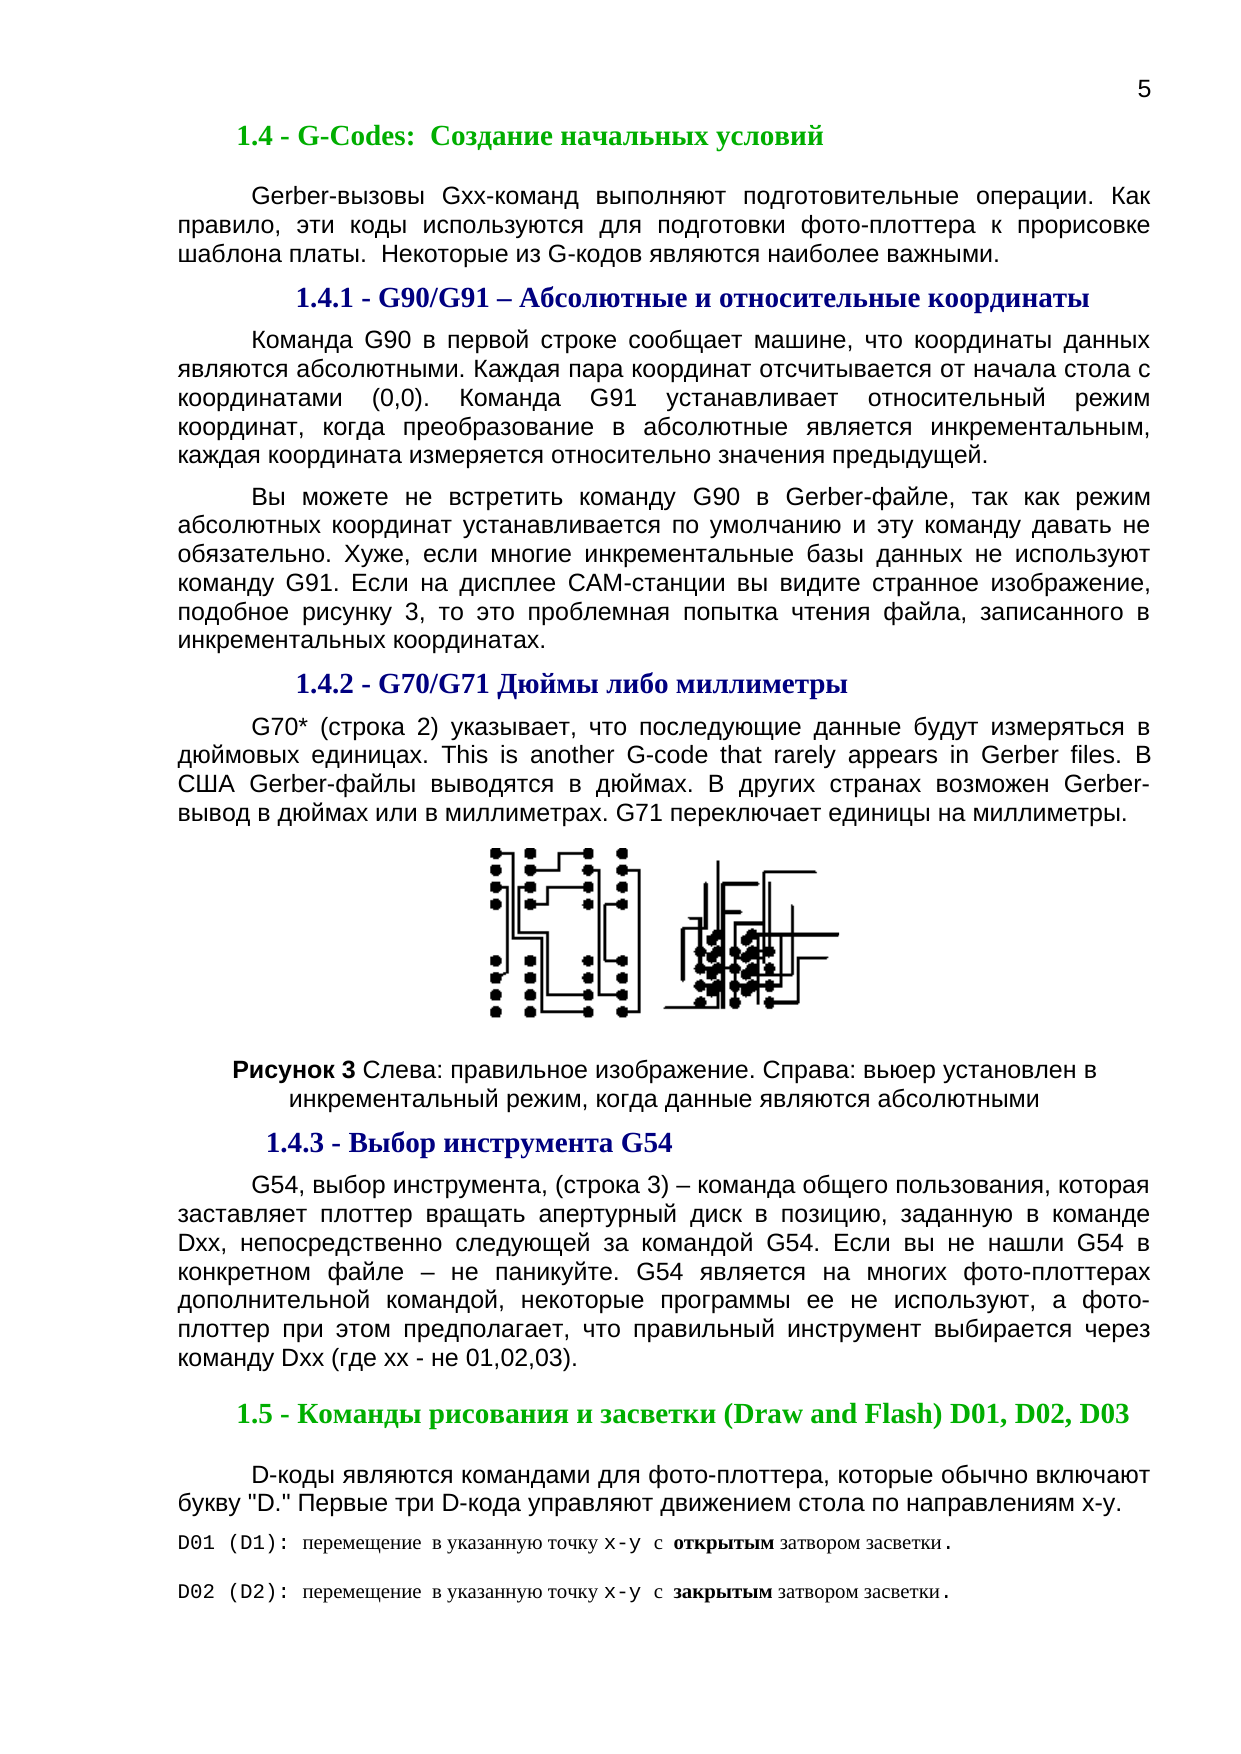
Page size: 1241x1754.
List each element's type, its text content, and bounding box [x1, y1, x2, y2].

text G70* (строка 2) указывает, что последующие данные будут измеряться в дюймовых единицах. This is another G-code that rarely appears in Gerber files. В США Gerber-файлы выводятся в дюймах. В других странах возможен Gerber-вывод в дюймах или в миллиметрах. G71 переключает единицы на миллиметры. [177, 712, 1152, 827]
text Вы можете не встретить команду G90 в Gerber-файле, так как режим абсолютных координат устанавливается по умолчанию и эту команду давать не обязательно. Хуже, если многие инкрементальные базы данных не используют команду G91. Если на дисплее CAM-станции вы видите странное изображение, подобное рисунку 3, то это проблемная попытка чтения файла, записанного в инкрементальных координатах. [177, 481, 1152, 654]
text Gerber-вызовы Gxx-команд выполняют подготовительные операции. Как правило, эти коды используются для подготовки фото-плоттера к прорисовке шаблона платы. Некоторые из G-кодов являются наиболее важными. [177, 181, 1152, 267]
text Команда G90 в первой строке сообщает машине, что координаты данных являются абсолютными. Каждая пара координат отсчитывается от начала стола с координатами (0,0). Команда G91 устанавливает относительный режим координат, когда преобразование в абсолютные является инкрементальным, каждая координата измеряется относительно значения предыдущей. [177, 325, 1152, 469]
text D-коды являются командами для фото-плоттера, которые обычно включают букву "D." Первые три D-кода управляют движением стола по направлениям x-y. [177, 1459, 1152, 1517]
subtitle G70/G71 Дюймы либо миллиметры [295, 666, 1152, 700]
picture [489, 848, 840, 1019]
subtitle G-Codes: Создание начальных условий [236, 118, 1152, 152]
subtitle Выбор инструмента G54 [266, 1125, 1152, 1158]
subtitle Команды рисования и засветки (Draw and Flash) D01, D02, D03 [236, 1397, 1152, 1430]
text G54, выбор инструмента, (строка 3) – команда общего пользования, которая заставляет плоттер вращать апертурный диск в позицию, заданную в команде Dxx, непосредственно следующей за командой G54. Если вы не нашли G54 в конкретном файле – не паникуйте. G54 является на многих фото-плоттерах дополнительной командой, некоторые программы ее не используют, а фото-плоттер при этом предполагает, что правильный инструмент выбирается через команду Dxx (где xx - не 01,02,03). [177, 1170, 1152, 1372]
text Рисунок 3 Слева: правильное изображение. Справа: вьюер установлен в инкрементальный режим, когда данные являются абсолютными [177, 1055, 1152, 1112]
text D02 (D2): перемещение в указанную точку x-y с закрытым затвором засветки. [177, 1579, 1152, 1605]
subtitle G90/G91 – Абсолютные и относительные координаты [295, 280, 1152, 313]
text D01 (D1): перемещение в указанную точку x-y с открытым затвором засветки. [177, 1529, 1152, 1555]
